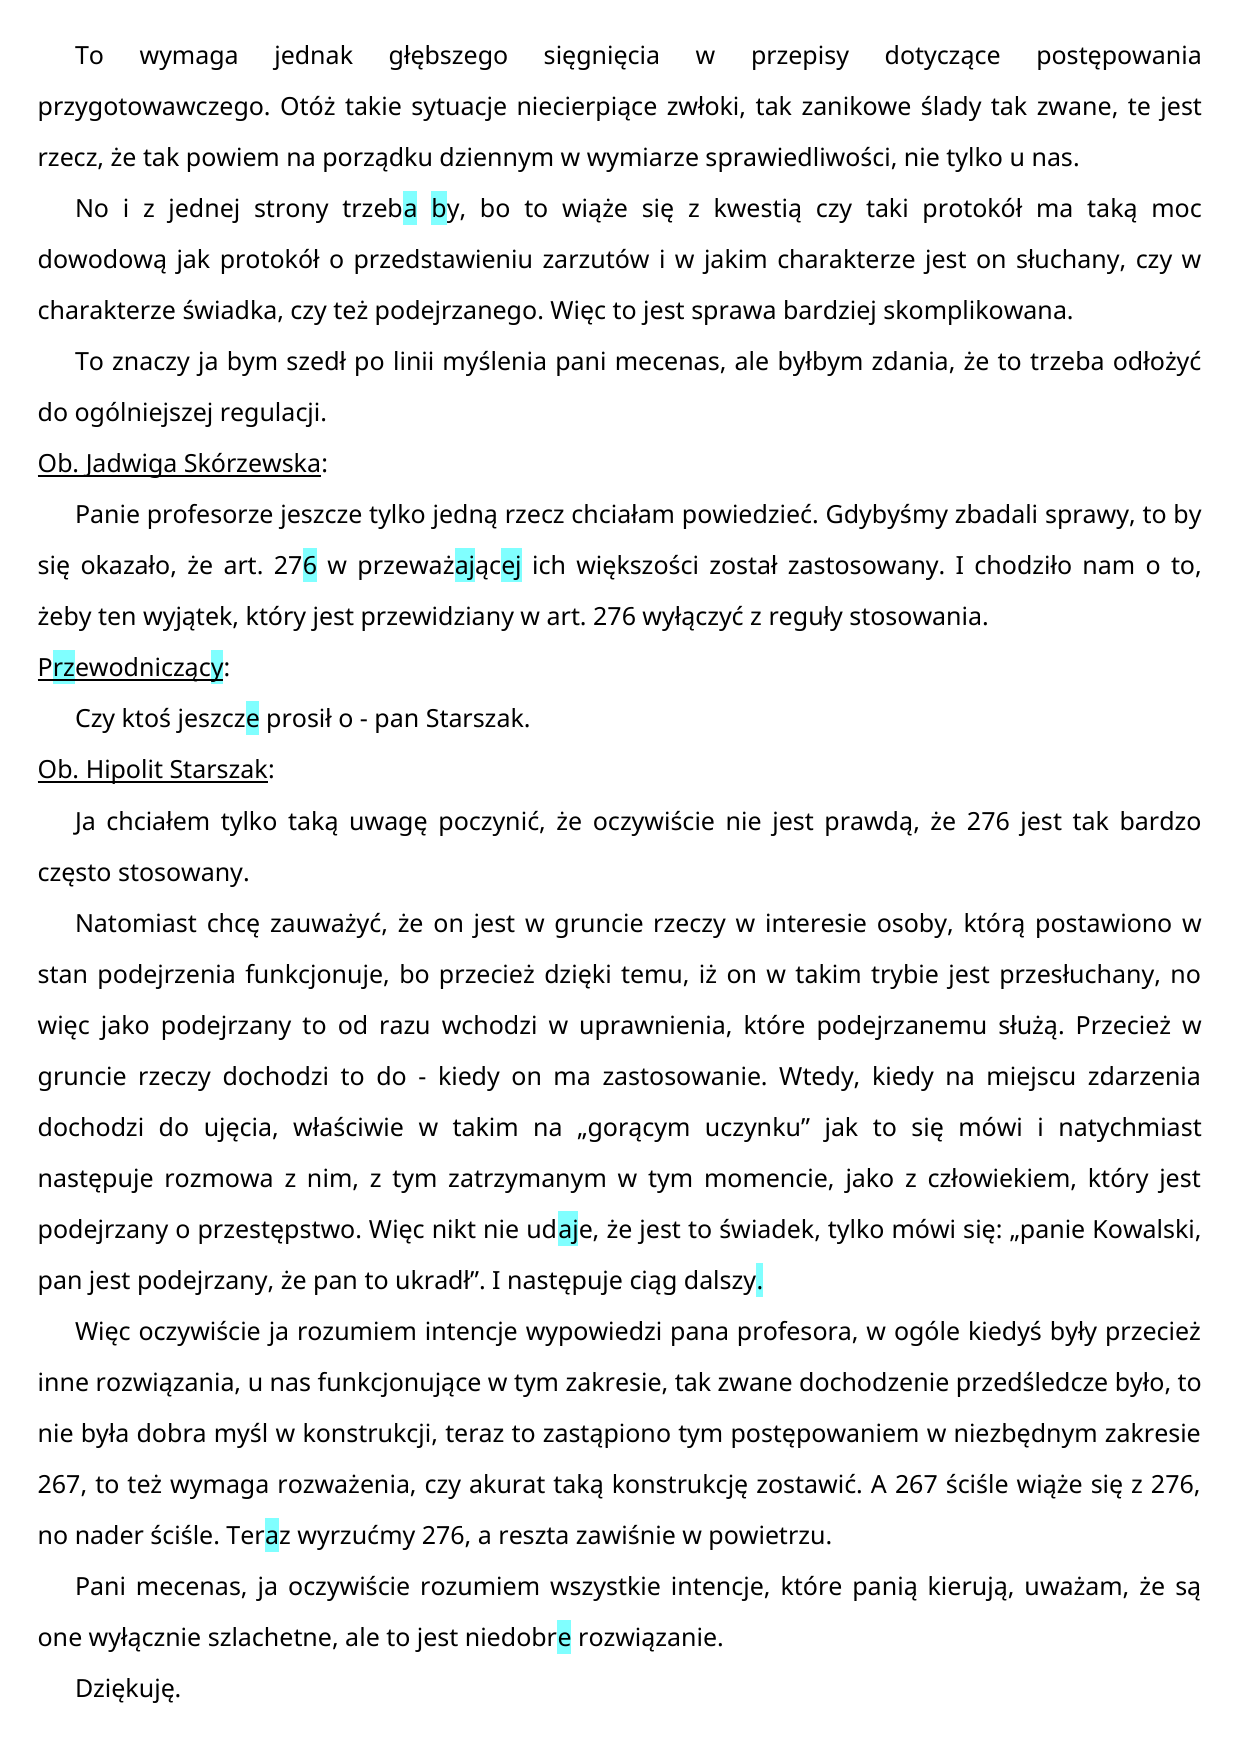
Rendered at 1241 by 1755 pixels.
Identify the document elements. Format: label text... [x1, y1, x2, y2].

text Ja chciałem tylko taką uwagę poczynić, że oczywiście nie jest prawdą, że 276 jest tak bardzo często stosowany. [37, 803, 1203, 888]
text Dziękuję. [37, 1671, 1203, 1705]
text Przewodniczący: [37, 650, 1203, 684]
text No i z jednej strony trzeba by, bo to wiąże się z kwestią czy taki protokół ma taką moc dowodową jak protokół o przedstawieniu zarzutów i w jakim charakterze jest on słuchany, czy w charakterze świadka, czy też podejrzanego. Więc to jest sprawa bardziej skomplikowana. [37, 191, 1203, 327]
text Pani mecenas, ja oczywiście rozumiem wszystkie intencje, które panią kierują, uważam, że są one wyłącznie szlachetne, ale to jest niedobre rozwiązanie. [37, 1569, 1203, 1654]
text Więc oczywiście ja rozumiem intencje wypowiedzi pana profesora, w ogóle kiedyś były przecież inne rozwiązania, u nas funkcjonujące w tym zakresie, tak zwane dochodzenie przedśledcze było, to nie była dobra myśl w konstrukcji, teraz to zastąpiono tym postępowaniem w niezbędnym zakresie 267, to też wymaga rozważenia, czy akurat taką konstrukcję zostawić. A 267 ściśle wiąże się z 276, no nader ściśle. Teraz wyrzućmy 276, a reszta zawiśnie w powietrzu. [37, 1313, 1203, 1552]
text To znaczy ja bym szedł po linii myślenia pani mecenas, ale byłbym zdania, że to trzeba odłożyć do ogólniejszej regulacji. [37, 344, 1203, 429]
text To wymaga jednak głębszego sięgnięcia w przepisy dotyczące postępowania przygotowawczego. Otóż takie sytuacje niecierpiące zwłoki, tak zanikowe ślady tak zwane, te jest rzecz, że tak powiem na porządku dziennym w wymiarze sprawiedliwości, nie tylko u nas. [37, 37, 1203, 174]
text Czy ktoś jeszcze prosił o - pan Starszak. [37, 701, 1203, 735]
text Panie profesorze jeszcze tylko jedną rzecz chciałam powiedzieć. Gdybyśmy zbadali sprawy, to by się okazało, że art. 276 w przeważającej ich większości został zastosowany. I chodziło nam o to, żeby ten wyjątek, który jest przewidziany w art. 276 wyłączyć z reguły stosowania. [37, 497, 1203, 633]
text Ob. Hipolit Starszak: [37, 752, 1203, 786]
text Natomiast chcę zauważyć, że on jest w gruncie rzeczy w interesie osoby, którą postawiono w stan podejrzenia funkcjonuje, bo przecież dzięki temu, iż on w takim trybie jest przesłuchany, no więc jako podejrzany to od razu wchodzi w uprawnienia, które podejrzanemu służą. Przecież w gruncie rzeczy dochodzi to do - kiedy on ma zastosowanie. Wtedy, kiedy na miejscu zdarzenia dochodzi do ujęcia, właściwie w takim na „gorącym uczynku” jak to się mówi i natychmiast następuje rozmowa z nim, z tym zatrzymanym w tym momencie, jako z człowiekiem, który jest podejrzany o przestępstwo. Więc nikt nie udaje, że jest to świadek, tylko mówi się: „panie Kowalski, pan jest podejrzany, że pan to ukradł”. I następuje ciąg dalszy. [37, 905, 1203, 1297]
text Ob. Jadwiga Skórzewska: [37, 446, 1203, 480]
